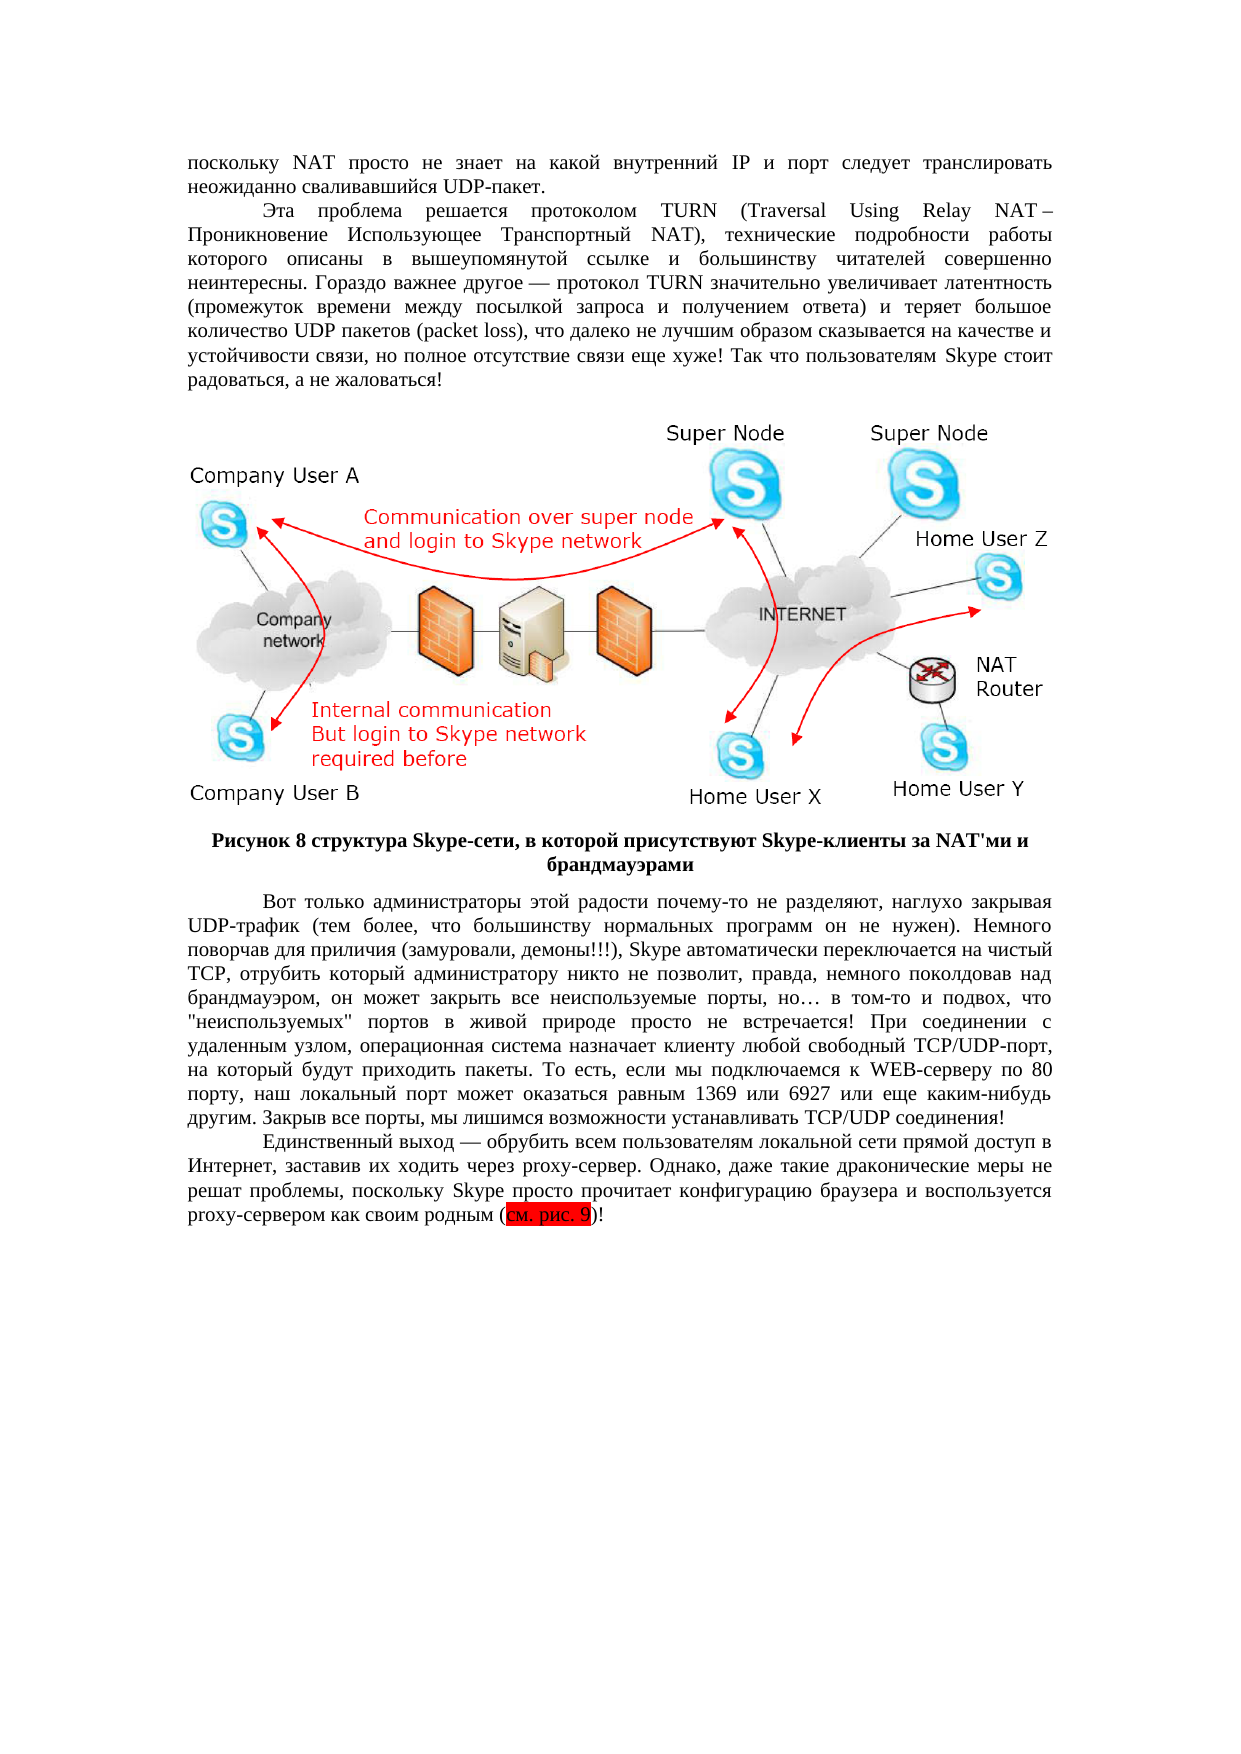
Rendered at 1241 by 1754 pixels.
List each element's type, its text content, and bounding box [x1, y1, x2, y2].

text Рисунок 8 структура Skype-сети, в которой присутствуют Skype-клиенты за NAT'ми и брандмауэрами [187, 828, 1053, 876]
text поскольку NAT просто не знает на какой внутренний IP и порт следует транслировать неожиданно сваливавшийся UDP-пакет. [187, 150, 1053, 198]
text Вот только администраторы этой радости почему-то не разделяют, наглухо закрывая UDP-трафик (тем более, что большинству нормальных программ он не нужен). Немного поворчав для приличия (замуровали, демоны!!!), Skype автоматически переключается на чистый TCP, отрубить который администратору никто не позволит, правда, немного поколдовав над брандмауэром, он может закрыть все неиспользуемые порты, но… в том-то и подвох, что "неиспользуемых" портов в живой природе просто не встречается! При соединении с удаленным узлом, операционная система назначает клиенту любой свободный TCP/UDP-порт, на который будут приходить пакеты. То есть, если мы подключаемся к WEB-серверу по 80 порту, наш локальный порт может оказаться равным 1369 или 6927 или еще каким-нибудь другим. Закрыв все порты, мы лишимся возможности устанавливать TCP/UDP соединения! [187, 889, 1053, 1129]
text Эта проблема решается протоколом TURN (Traversal Using Relay NAT – Проникновение Использующее Транспортный NAT), технические подробности работы которого описаны в вышеупомянутой ссылке и большинству читателей совершенно неинтересны. Гораздо важнее другое — протокол TURN значительно увеличивает латентность (промежуток времени между посылкой запроса и получением ответа) и теряет большое количество UDP пакетов (packet loss), что далеко не лучшим образом сказывается на качестве и устойчивости связи, но полное отсутствие связи еще хуже! Так что пользователям Skype стоит радоваться, а не жаловаться! [187, 198, 1053, 391]
text Единственный выход — обрубить всем пользователям локальной сети прямой доступ в Интернет, заставив их ходить через proxy-сервер. Однако, даже такие драконические меры не решат проблемы, поскольку Skype просто прочитает конфигурацию браузера и воспользуется proxy-сервером как своим родным (см. рис. 9)! [187, 1129, 1053, 1226]
picture [188, 414, 1053, 816]
